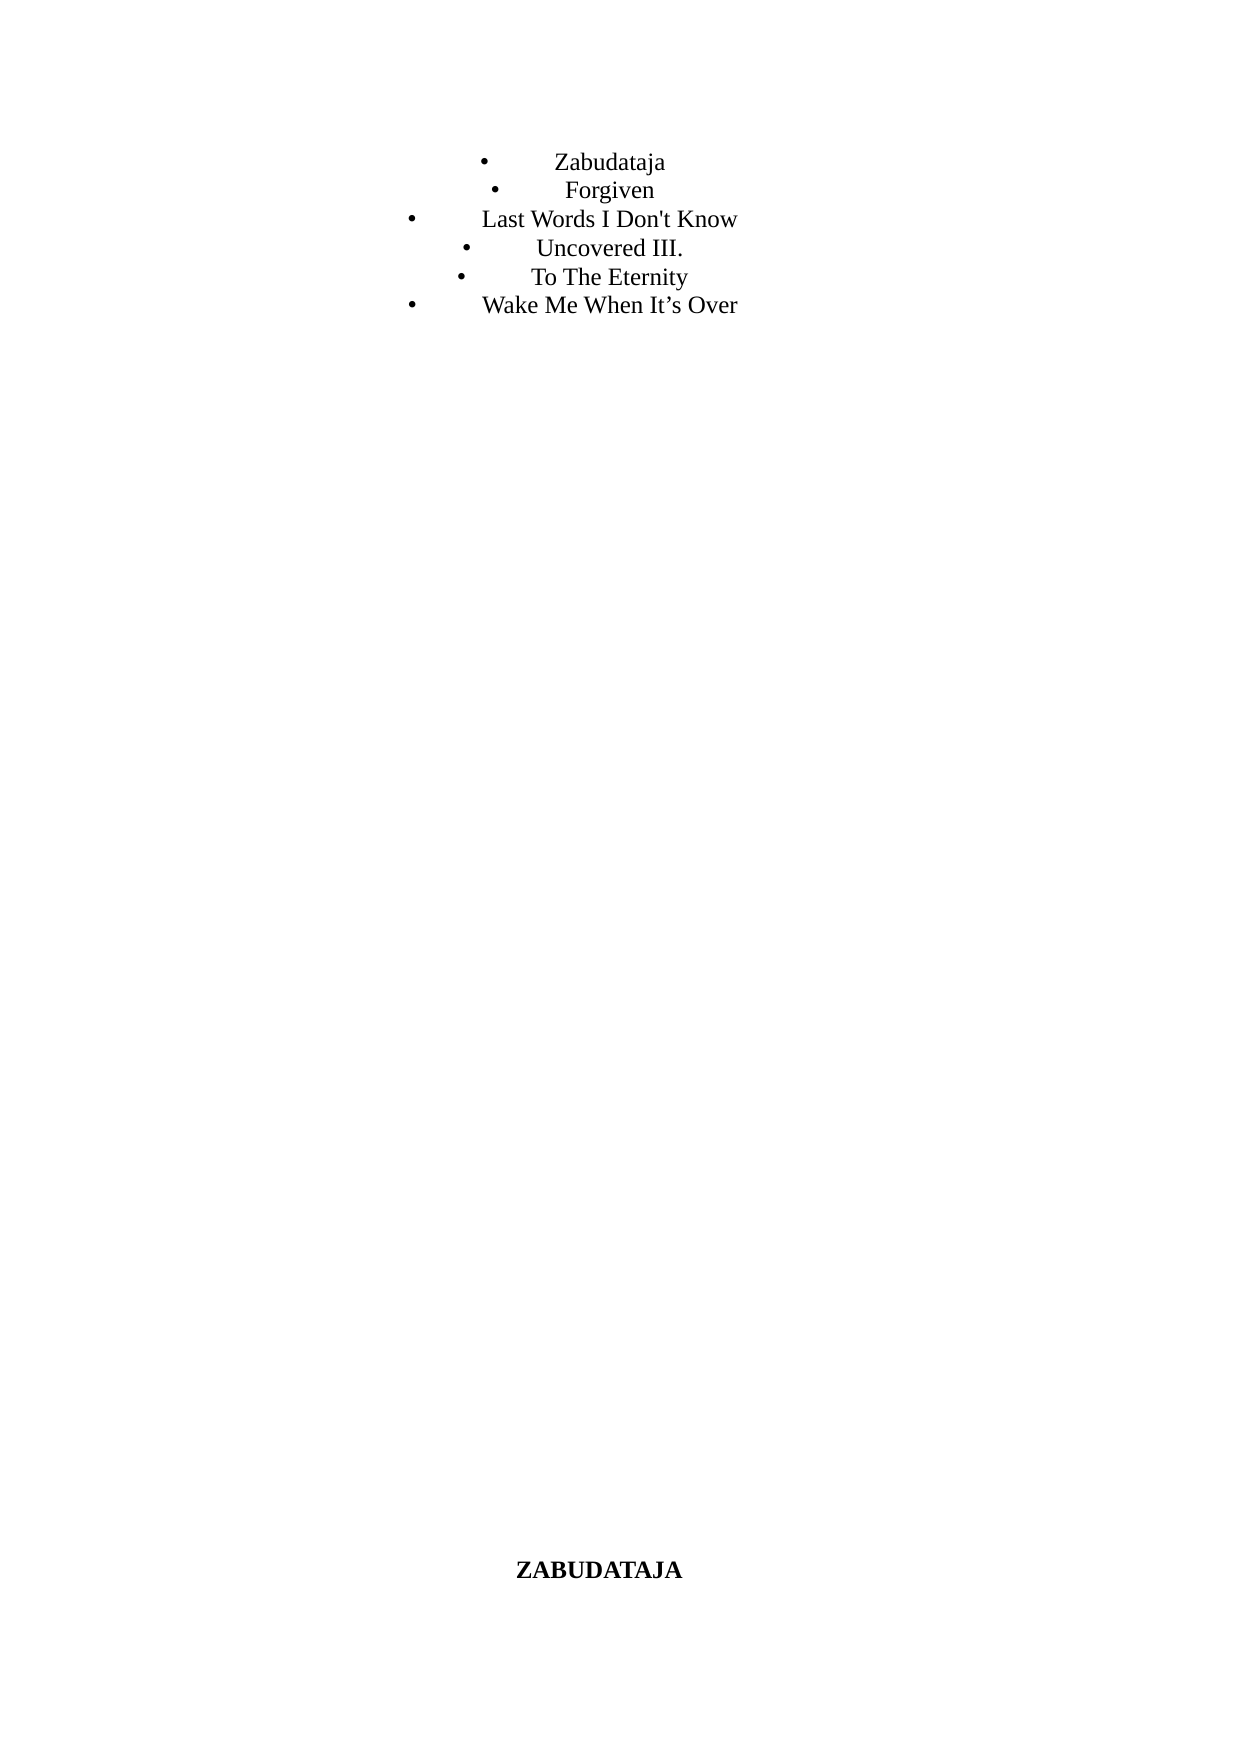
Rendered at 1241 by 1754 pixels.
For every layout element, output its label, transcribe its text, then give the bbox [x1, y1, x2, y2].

text ZABUDATAJA [75, 1556, 1123, 1584]
list Zabudataja [122, 147, 1023, 176]
list Uncovered III. [122, 233, 1023, 262]
list Forgiven [122, 176, 1023, 204]
list To The Eternity [122, 262, 1023, 291]
list Last Words I Don't Know [122, 204, 1023, 233]
list Wake Me When It’s Over [122, 291, 1023, 319]
